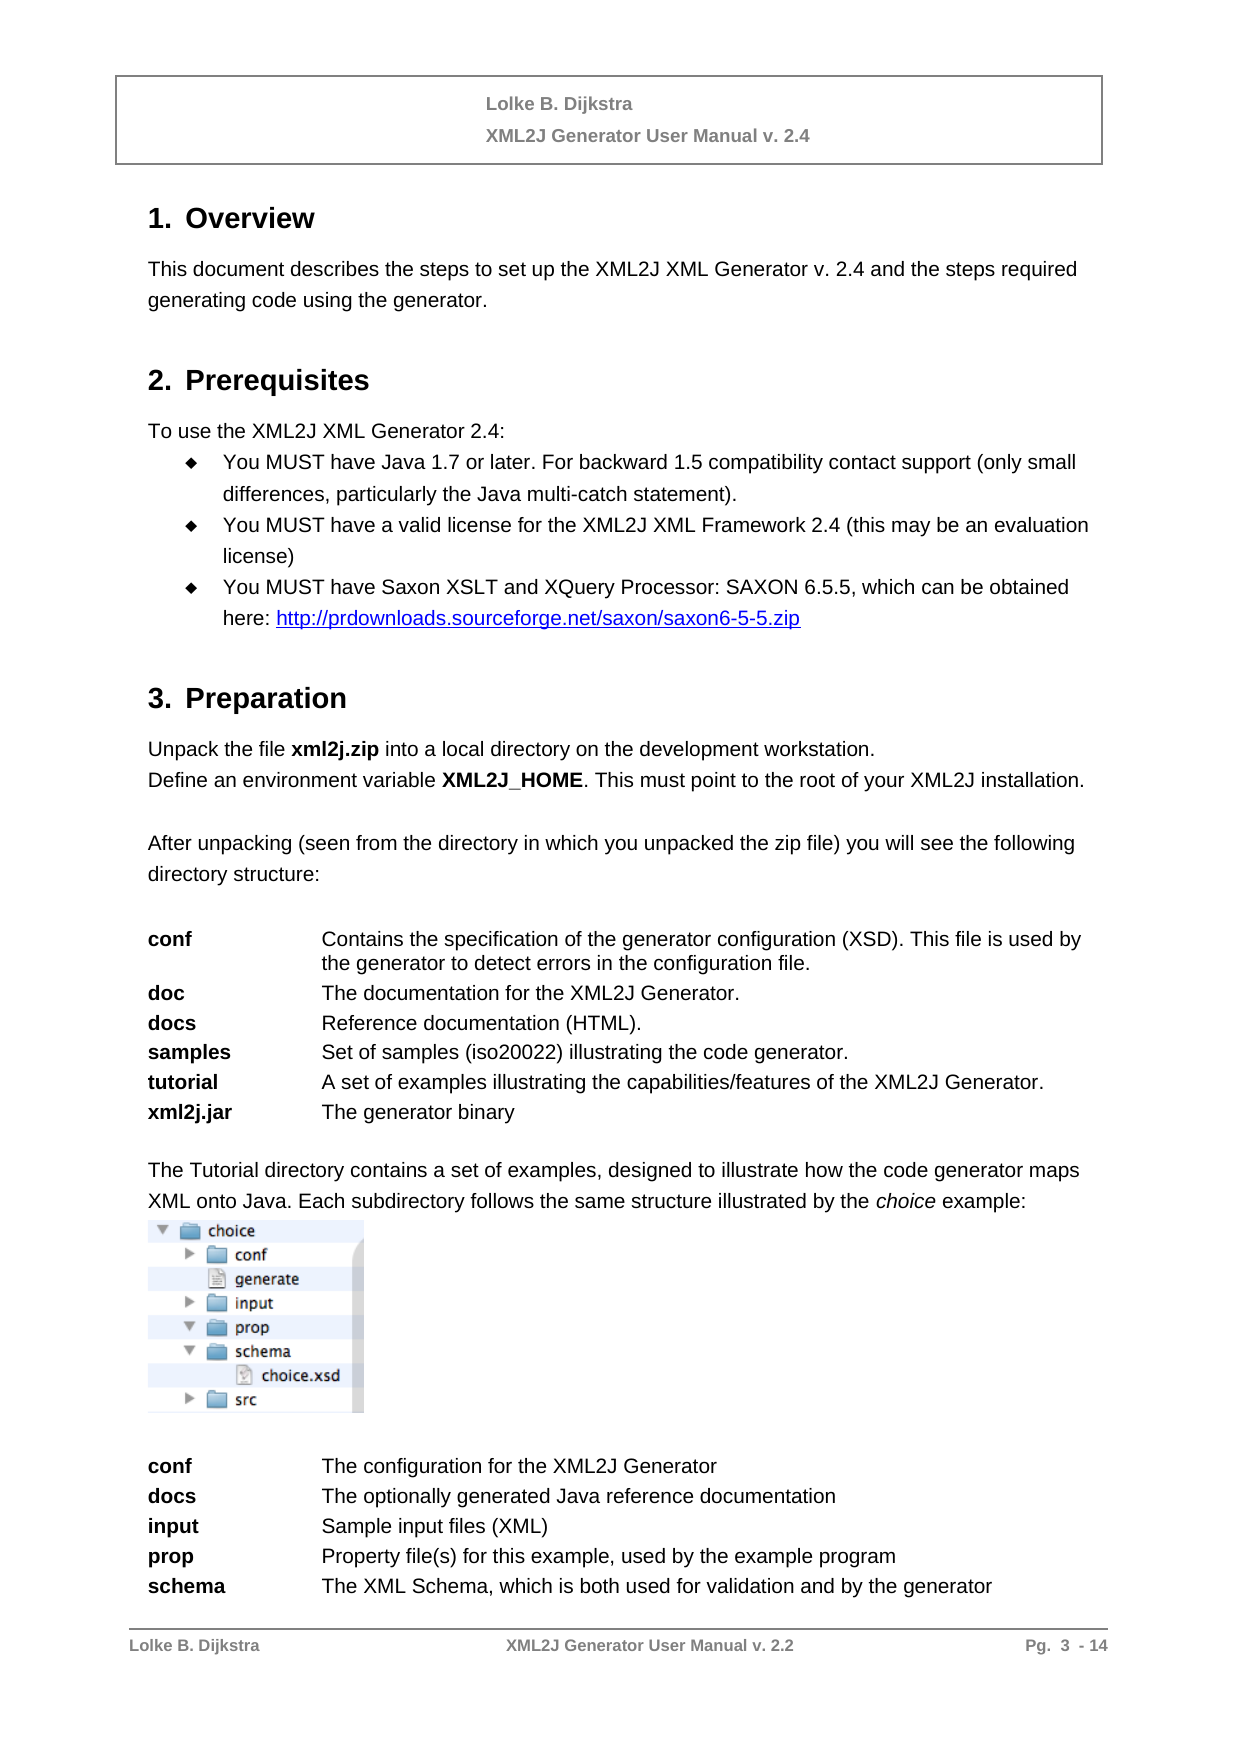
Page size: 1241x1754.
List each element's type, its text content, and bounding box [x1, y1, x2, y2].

table_header The configuration for the XML2J Generator [310, 1451, 1102, 1481]
table_header conf [136, 1451, 310, 1481]
text To use the XML2J XML Generator 2.4: [148, 419, 1090, 443]
table_cell The documentation for the XML2J Generator. [310, 978, 1102, 1007]
text After unpacking (seen from the directory in which you unpacked the zip file) you will see the following directory structure: [148, 831, 1090, 886]
table_cell samples [136, 1037, 310, 1067]
table_cell Set of samples (iso20022) illustrating the code generator. [310, 1037, 1102, 1067]
table_cell Property file(s) for this example, used by the example program [310, 1541, 1102, 1571]
text This document describes the steps to set up the XML2J XML Generator v. 2.4 and the steps required generating code using the generator. [148, 257, 1090, 312]
list You MUST have a valid license for the XML2J XML Framework 2.4 (this may be an evaluation license) [185, 513, 1090, 568]
table_cell tutorial [136, 1067, 310, 1097]
table_cell Sample input files (XML) [310, 1511, 1102, 1541]
subtitle Preparation [148, 681, 1090, 714]
table_cell A set of examples illustrating the capabilities/features of the XML2J Generator. [310, 1067, 1102, 1097]
table_cell The generator binary [310, 1097, 1102, 1127]
list You MUST have Java 1.7 or later. For backward 1.5 compatibility contact support (only small differences, particularly the Java multi-catch statement). [185, 450, 1090, 505]
list You MUST have Saxon XSLT and XQuery Processor: SAXON 6.5.5, which can be obtained here: http://prdownloads.sourceforge.net/saxon/saxon6-5-5.zip [185, 575, 1090, 630]
table_cell prop [136, 1541, 310, 1571]
table_cell The XML Schema, which is both used for validation and by the generator [310, 1571, 1102, 1600]
subtitle Prerequisites [148, 363, 1090, 397]
table_cell doc [136, 978, 310, 1007]
subtitle Overview [148, 201, 1090, 234]
table_header conf [136, 924, 310, 978]
text Define an environment variable XML2J_HOME. This must point to the root of your XML2J installation. [148, 768, 1090, 792]
table_cell schema [136, 1571, 310, 1600]
table_cell Reference documentation (HTML). [310, 1008, 1102, 1037]
table_cell docs [136, 1008, 310, 1037]
picture [147, 1220, 364, 1413]
table_cell xml2j.jar [136, 1097, 310, 1127]
text Unpack the file xml2j.zip into a local directory on the development workstation. [148, 737, 1090, 761]
table_cell input [136, 1511, 310, 1541]
table_cell The optionally generated Java reference documentation [310, 1481, 1102, 1511]
table_cell docs [136, 1481, 310, 1511]
text The Tutorial directory contains a set of examples, designed to illustrate how the code generator maps XML onto Java. Each subdirectory follows the same structure illustrated by the choice example: [148, 1158, 1090, 1213]
table_header Contains the specification of the generator configuration (XSD). This file is used by the generator to detect errors in the configuration file. [310, 924, 1102, 978]
